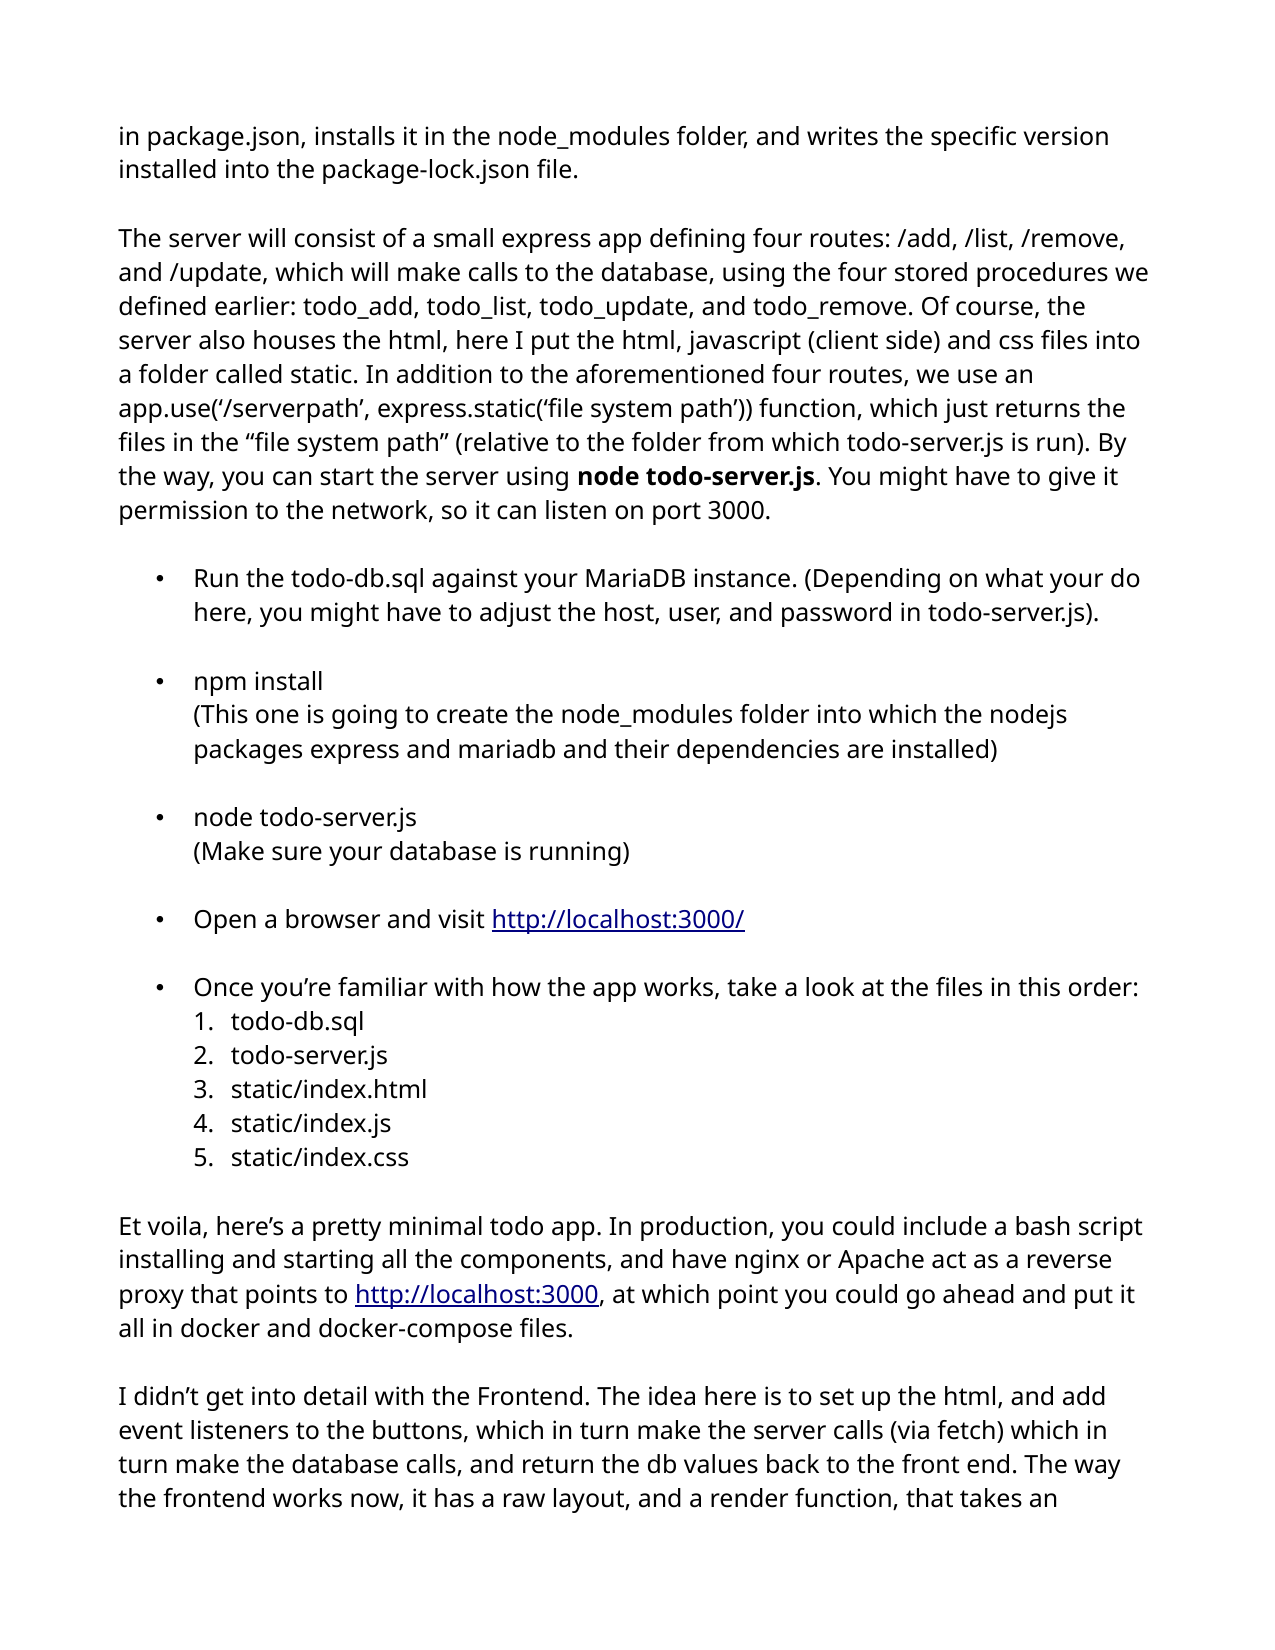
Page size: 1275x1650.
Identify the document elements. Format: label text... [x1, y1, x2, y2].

text Et voila, here’s a pretty minimal todo app. In production, you could include a bash script installing and starting all the components, and have nginx or Apache act as a reverse proxy that points to http://localhost:3000, at which point you could go ahead and put it all in docker and docker-compose files. [118, 1208, 1157, 1344]
list static/index.js [193, 1106, 1157, 1140]
list Run the todo-db.sql against your MariaDB instance. (Depending on what your do here, you might have to adjust the host, user, and password in todo-server.js). [156, 561, 1157, 629]
text in package.json, installs it in the node_modules folder, and writes the specific version installed into the package-lock.json file. [118, 118, 1157, 186]
list node todo-server.js [156, 799, 1157, 833]
list todo-server.js [193, 1038, 1157, 1072]
list static/index.css [193, 1140, 1157, 1174]
list Once you’re familiar with how the app works, take a look at the files in this order: [156, 970, 1157, 1004]
text The server will consist of a small express app defining four routes: /add, /list, /remove, and /update, which will make calls to the database, using the four stored procedures we defined earlier: todo_add, todo_list, todo_update, and todo_remove. Of course, the server also houses the html, here I put the html, javascript (client side) and css files into a folder called static. In addition to the aforementioned four routes, we use an app.use(‘/serverpath’, express.static(‘file system path’)) function, which just returns the files in the “file system path” (relative to the folder from which todo-server.js is run). By the way, you can start the server using node todo-server.js. You might have to give it permission to the network, so it can listen on port 3000. [118, 220, 1157, 527]
list static/index.html [193, 1072, 1157, 1106]
list Open a browser and visit http://localhost:3000/ [156, 902, 1157, 936]
list npm install [156, 663, 1157, 697]
list todo-db.sql [193, 1004, 1157, 1038]
list (Make sure your database is running) [156, 833, 1157, 867]
text I didn’t get into detail with the Frontend. The idea here is to set up the html, and add event listeners to the buttons, which in turn make the server calls (via fetch) which in turn make the database calls, and return the db values back to the front end. The way the frontend works now, it has a raw layout, and a render function, that takes an [118, 1378, 1157, 1515]
list (This one is going to create the node_modules folder into which the nodejs packages express and mariadb and their dependencies are installed) [156, 697, 1157, 765]
